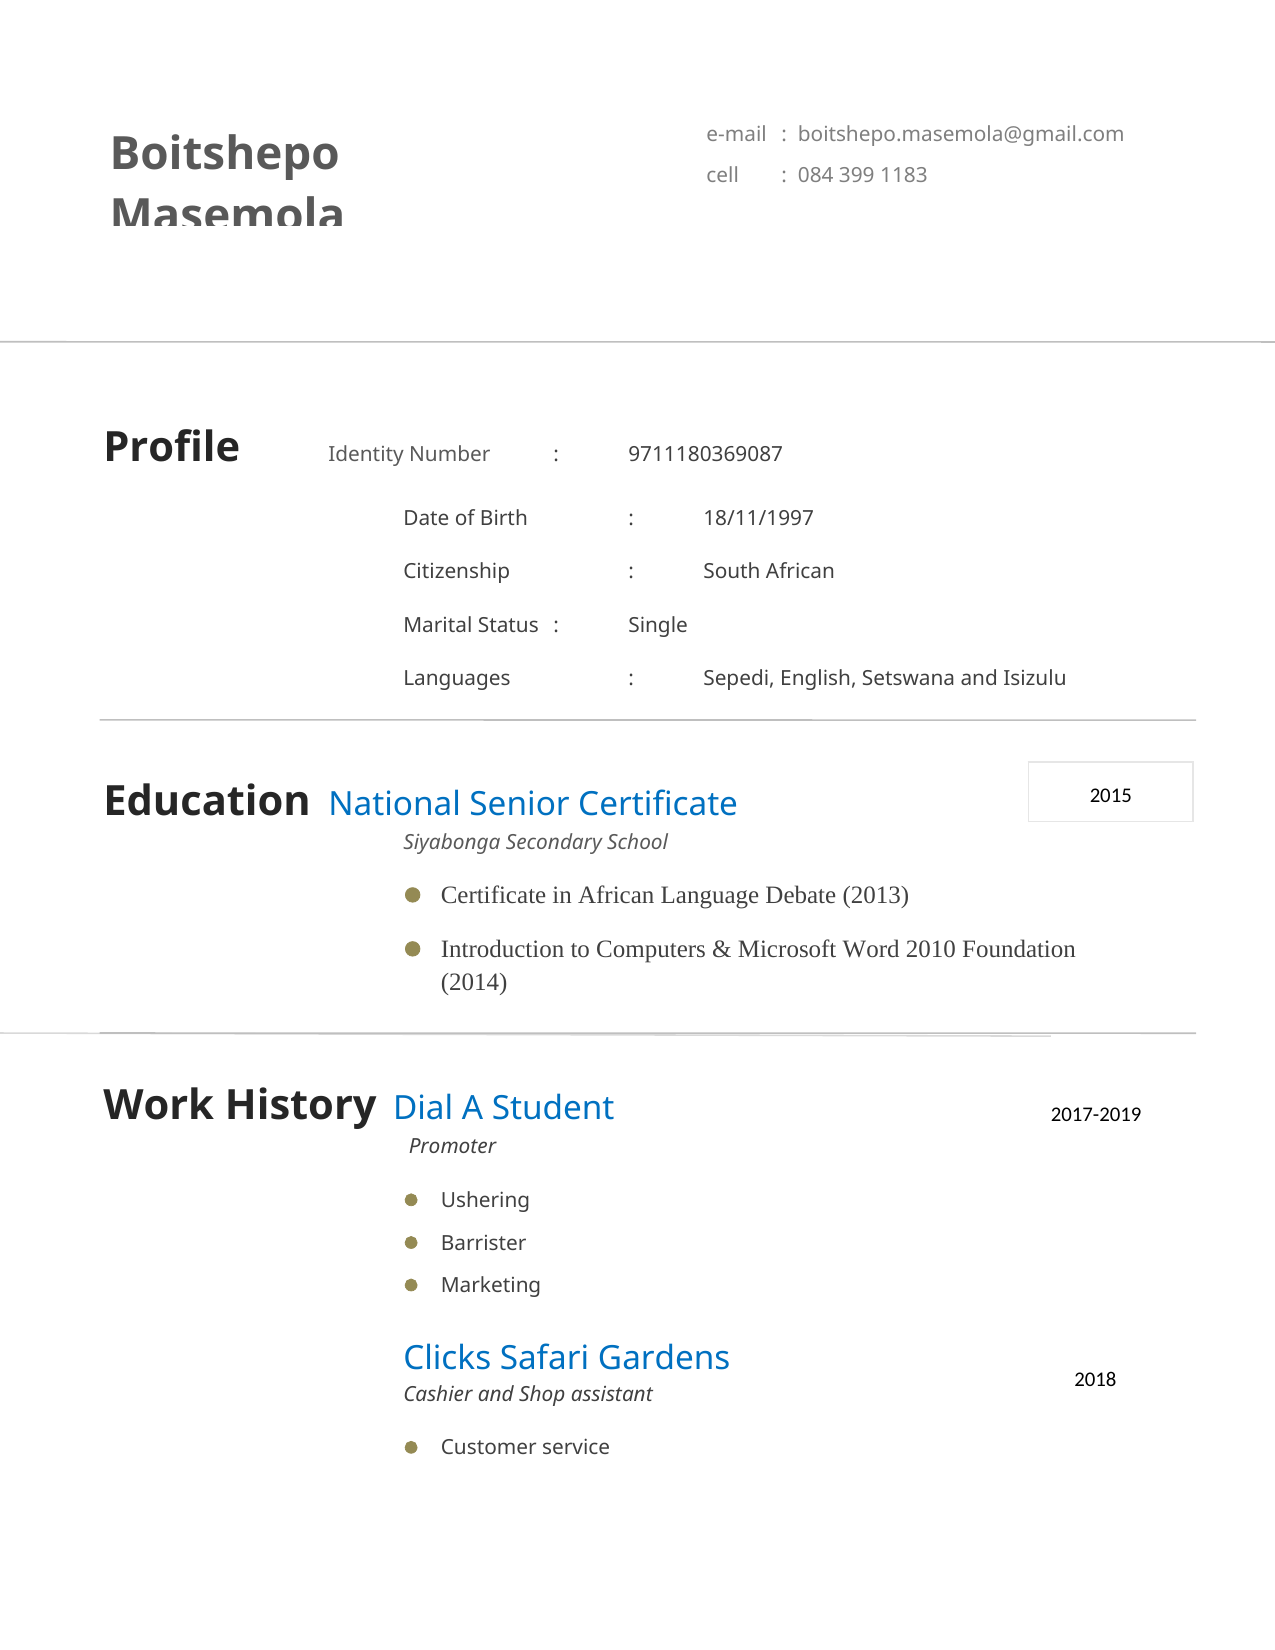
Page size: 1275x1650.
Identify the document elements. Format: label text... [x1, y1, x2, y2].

text 2015 [1044, 782, 1177, 808]
list Customer service [403, 1432, 1125, 1461]
text Education National Senior Certificate [103, 770, 1125, 827]
list Barrister [403, 1228, 1125, 1256]
text Citizenship : South African [103, 557, 1125, 585]
text Profile Identity Number : 9711180369087 [103, 417, 1125, 474]
text Boitshepo Masemola [109, 120, 487, 225]
text 2017-2019 [1029, 1101, 1163, 1127]
list Certificate in African Language Debate (2013) [403, 881, 1125, 909]
text Work History Dial A Student [103, 1075, 1178, 1141]
text Date of Birth : 18/11/1997 [103, 503, 1125, 532]
text Cashier and Shop assistant [328, 1379, 1125, 1407]
text Languages : Sepedi, English, Setswana and Isizulu [103, 663, 1125, 692]
list Introduction to Computers & Microsoft Word 2010 Foundation (2014) [403, 934, 1125, 996]
text Clicks Safari Gardens [328, 1334, 1178, 1406]
text Marital Status : Single [103, 610, 1125, 638]
text cell : 084 399 1183 [706, 160, 1152, 188]
text e-mail : boitshepo.masemola@gmail.com [706, 119, 1152, 147]
list Marketing [403, 1270, 1125, 1299]
text 2018 [1028, 1367, 1162, 1392]
list Ushering [403, 1185, 1125, 1213]
text Siyabonga Secondary School [328, 827, 1125, 856]
text Promoter [328, 1132, 1125, 1160]
